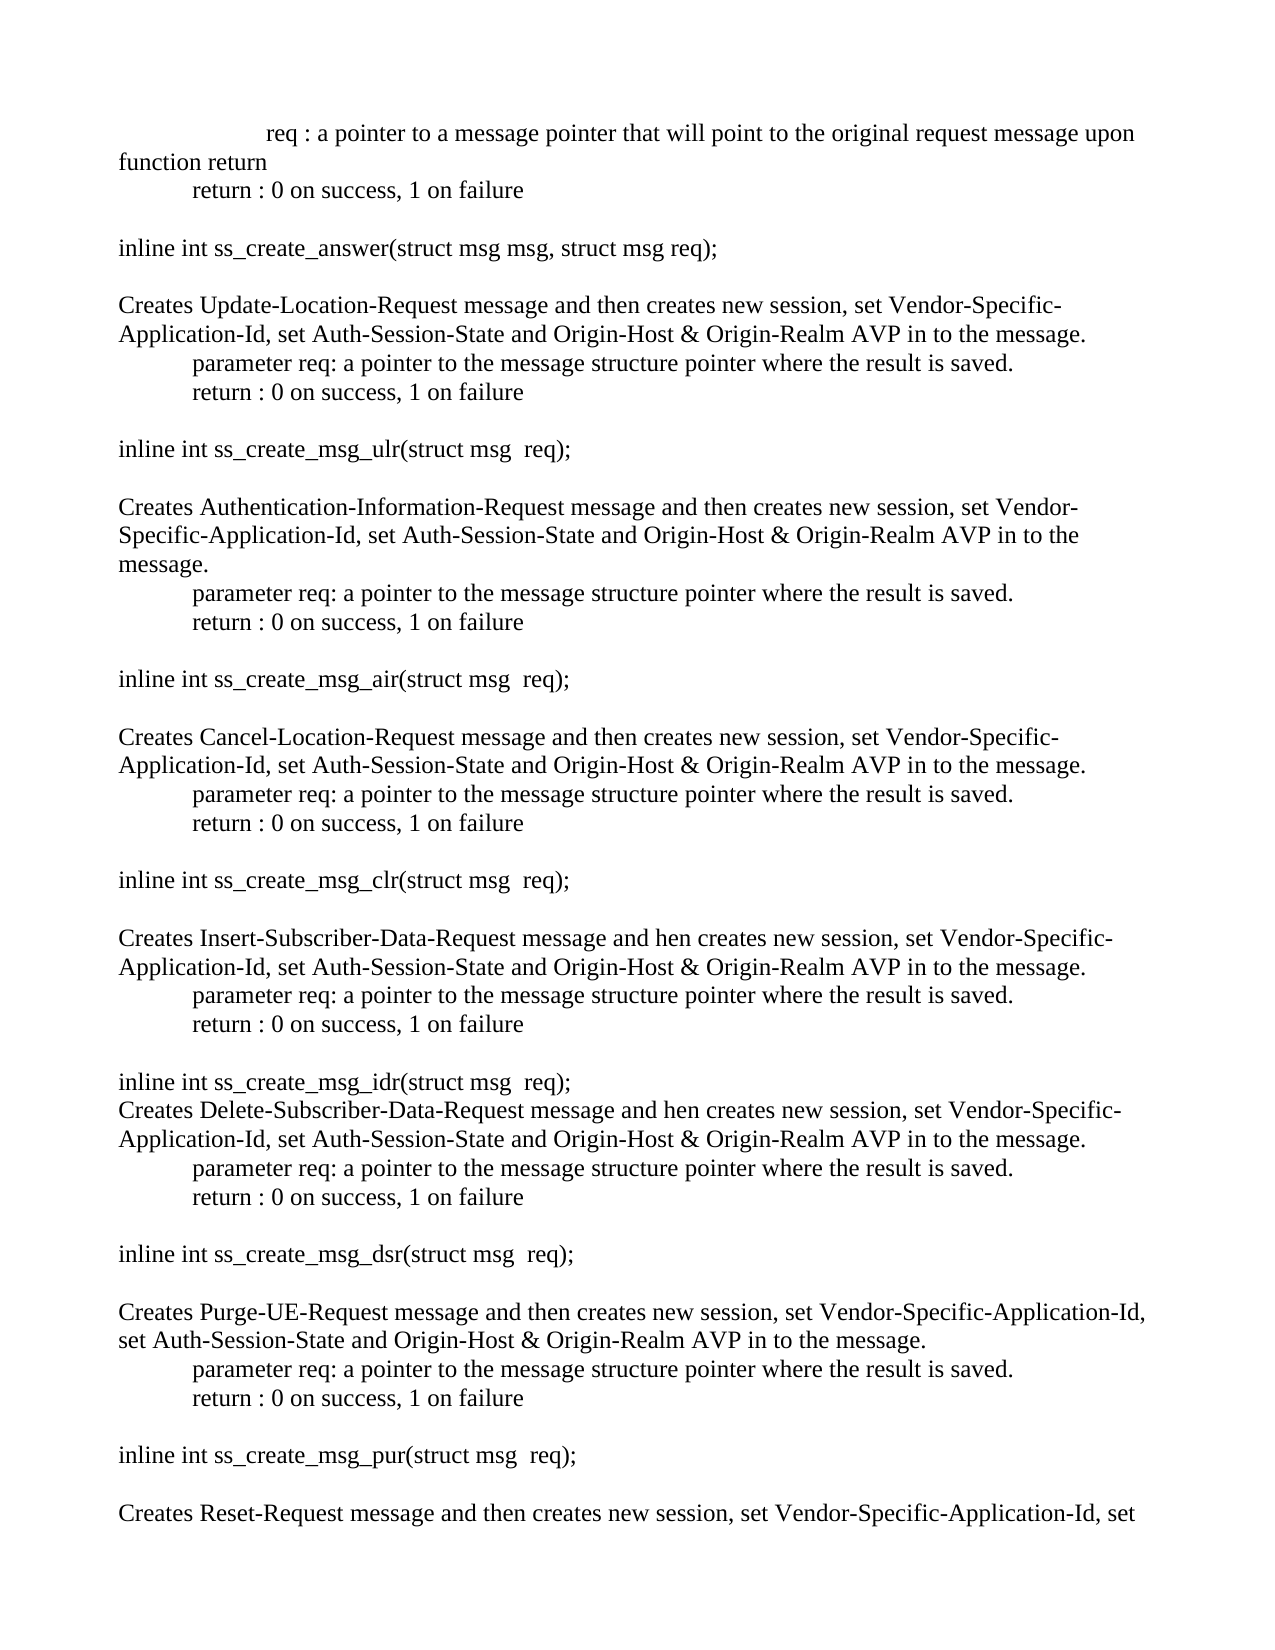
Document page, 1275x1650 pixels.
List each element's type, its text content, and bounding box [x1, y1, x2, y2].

text return : 0 on success, 1 on failure [118, 1182, 1157, 1211]
text Creates Purge-UE-Request message and then creates new session, set Vendor-Specific-Application-Id, set Auth-Session-State and Origin-Host & Origin-Realm AVP in to the message. [118, 1297, 1157, 1354]
text Creates Insert-Subscriber-Data-Request message and hen creates new session, set Vendor-Specific-Application-Id, set Auth-Session-State and Origin-Host & Origin-Realm AVP in to the message. [118, 923, 1157, 981]
text Creates Reset-Request message and then creates new session, set Vendor-Specific-Application-Id, set [118, 1498, 1157, 1527]
text return : 0 on success, 1 on failure [118, 1009, 1157, 1038]
text Creates Delete-Subscriber-Data-Request message and hen creates new session, set Vendor-Specific-Application-Id, set Auth-Session-State and Origin-Host & Origin-Realm AVP in to the message. [118, 1096, 1157, 1153]
text parameter req: a pointer to the message structure pointer where the result is saved. [118, 1354, 1157, 1383]
text inline int ss_create_msg_air(struct msg req); [118, 664, 1157, 693]
text inline int ss_create_msg_clr(struct msg req); [118, 866, 1157, 894]
text inline int ss_create_msg_pur(struct msg req); [118, 1441, 1157, 1469]
text return : 0 on success, 1 on failure [118, 607, 1157, 636]
text parameter req: a pointer to the message structure pointer where the result is saved. [118, 981, 1157, 1009]
text inline int ss_create_msg_ulr(struct msg req); [118, 434, 1157, 463]
text Creates Update-Location-Request message and then creates new session, set Vendor-Specific-Application-Id, set Auth-Session-State and Origin-Host & Origin-Realm AVP in to the message. [118, 291, 1157, 348]
text return : 0 on success, 1 on failure [118, 808, 1157, 837]
text inline int ss_create_msg_idr(struct msg req); [118, 1067, 1157, 1096]
text parameter req: a pointer to the message structure pointer where the result is saved. [118, 779, 1157, 808]
text Creates Authentication-Information-Request message and then creates new session, set Vendor-Specific-Application-Id, set Auth-Session-State and Origin-Host & Origin-Realm AVP in to the message. [118, 492, 1157, 578]
text parameter req: a pointer to the message structure pointer where the result is saved. [118, 578, 1157, 607]
text return : 0 on success, 1 on failure [118, 377, 1157, 406]
text req : a pointer to a message pointer that will point to the original request message upon function return [118, 118, 1157, 176]
text inline int ss_create_answer(struct msg msg, struct msg req); [118, 233, 1157, 262]
text return : 0 on success, 1 on failure [118, 1383, 1157, 1412]
text parameter req: a pointer to the message structure pointer where the result is saved. [118, 1153, 1157, 1182]
text parameter req: a pointer to the message structure pointer where the result is saved. [118, 348, 1157, 377]
text return : 0 on success, 1 on failure [118, 176, 1157, 204]
text Creates Cancel-Location-Request message and then creates new session, set Vendor-Specific-Application-Id, set Auth-Session-State and Origin-Host & Origin-Realm AVP in to the message. [118, 722, 1157, 779]
text inline int ss_create_msg_dsr(struct msg req); [118, 1239, 1157, 1268]
